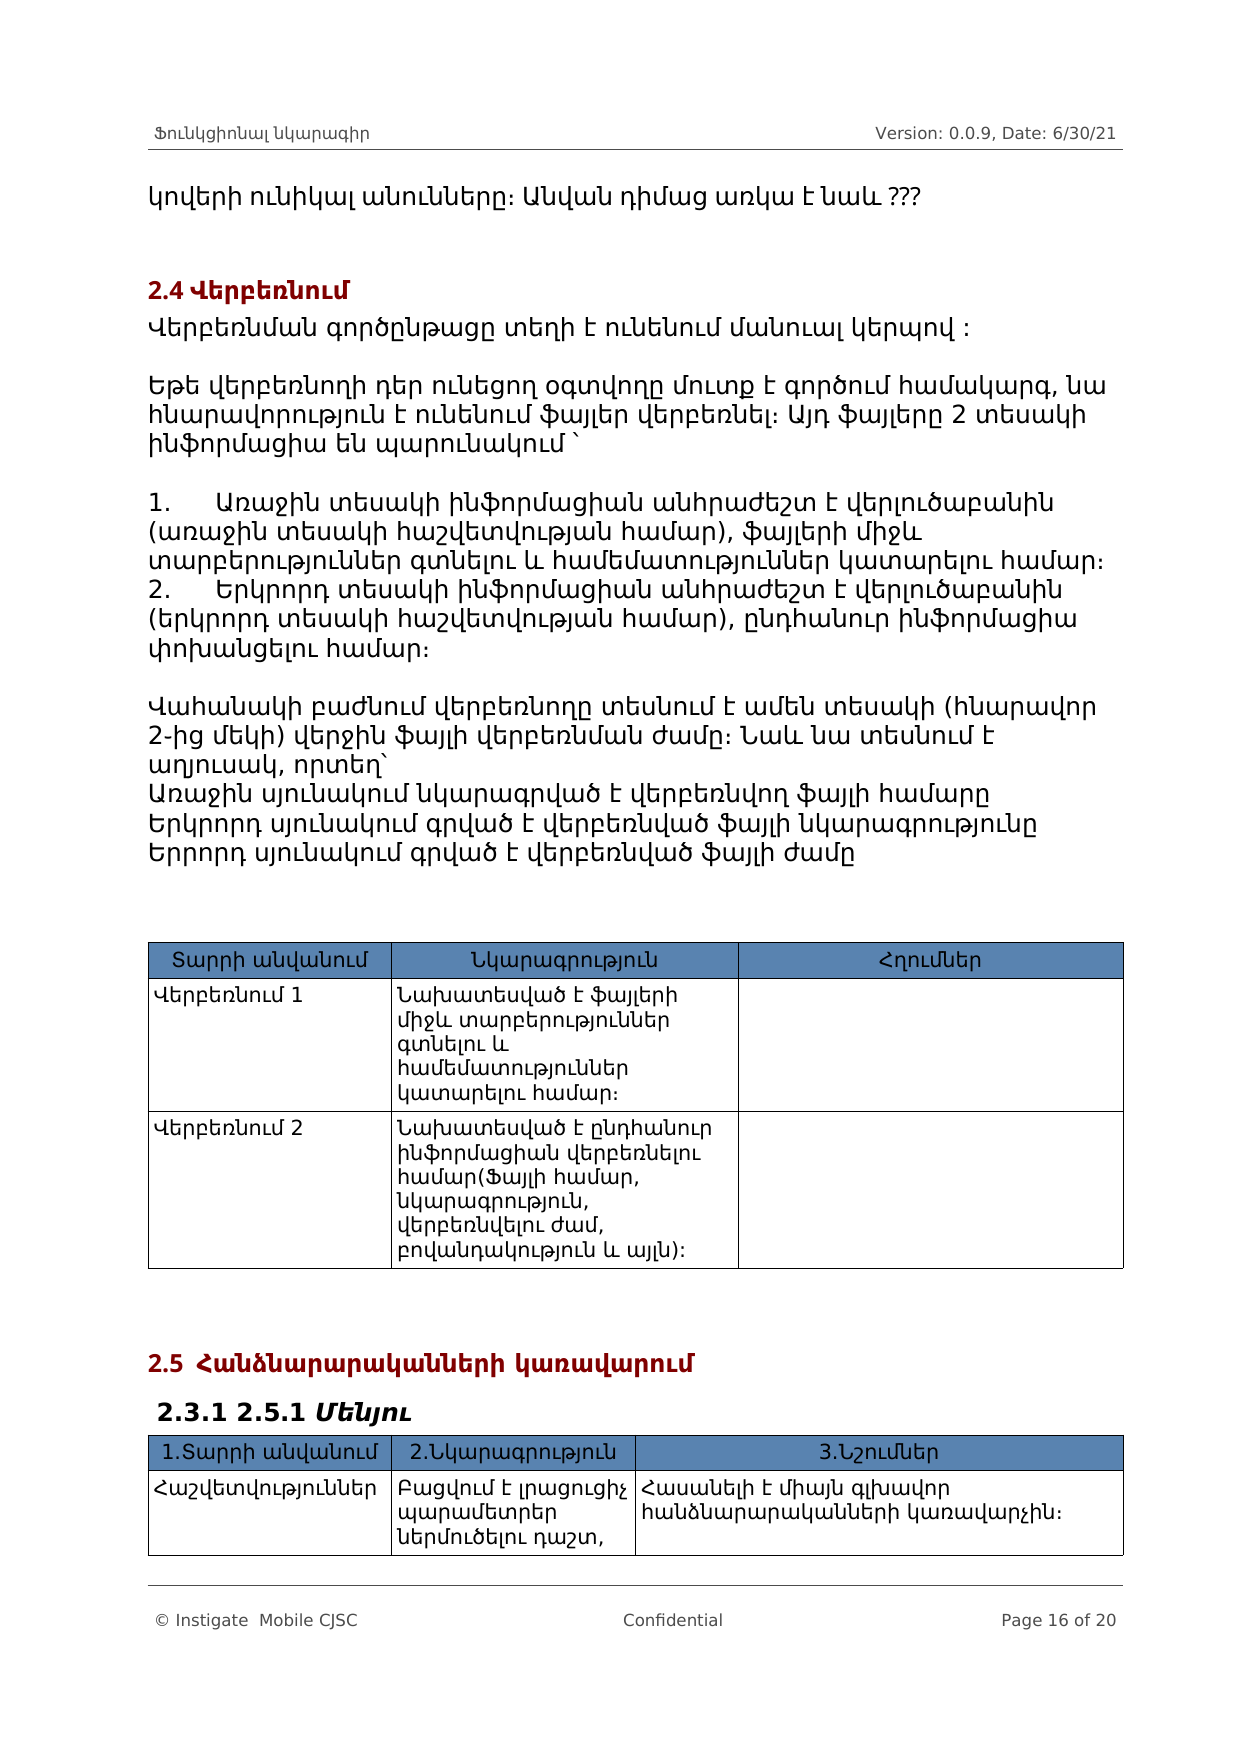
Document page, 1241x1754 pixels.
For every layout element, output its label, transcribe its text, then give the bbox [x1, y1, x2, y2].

table_header Տարրի անվանում [149, 943, 391, 978]
subtitle 2.4 Վերբեռնում [148, 273, 1123, 307]
table_header Հղումներ [739, 943, 1123, 978]
text Եթե վերբեռնողի դեր ունեցող օգտվողը մուտք է գործում համակարգ, նա հնարավորություն է ունենում ֆայլեր վերբեռնել։ Այդ ֆայլերը 2 տեսակի ինֆորմացիա են պարունակում ՝ [148, 371, 1123, 459]
table_cell Բացվում է լրացուցիչ պարամետրեր ներմուծելու դաշտ, [392, 1471, 635, 1555]
text Երրորդ սյունակում գրված է վերբեռնված ֆայլի ժամը [148, 838, 1123, 867]
table_cell Նախատեսված է ընդհանուր ինֆորմացիան վերբեռնելու համար(Ֆայլի համար, նկարագրություն, վերբեռնվելու ժամ, բովանդակություն և այլն): [392, 1112, 738, 1268]
text Երկրորդ սյունակում գրված է վերբեռնված ֆայլի նկարագրությունը [148, 809, 1123, 838]
text 2. Երկրորդ տեսակի ինֆորմացիան անհրաժեշտ է վերլուծաբանին (երկրորդ տեսակի հաշվետվության համար), ընդհանուր ինֆորմացիա փոխանցելու համար։ [148, 576, 1123, 663]
table_header Նկարագրություն [392, 1436, 635, 1470]
text Վերբեռնման գործընթացը տեղի է ունենում մանուալ կերպով : [148, 313, 1123, 342]
table_cell Վերբեռնում 2 [149, 1112, 391, 1268]
table_cell Հասանելի է միայն գլխավոր հանձնարարականների կառավարչին։ [636, 1471, 1123, 1555]
table_cell [739, 979, 1123, 1111]
table_header Նկարագրություն [392, 943, 738, 978]
table_header Նշումներ [636, 1436, 1123, 1470]
subtitle 2.5 Հանձնարարականների կառավարում [148, 1346, 1123, 1380]
table_cell Նախատեսված է ֆայլերի միջև տարբերություններ գտնելու և համեմատություններ կատարելու համար։ [392, 979, 738, 1111]
table_cell Հաշվետվություններ [149, 1471, 391, 1555]
table_header Տարրի անվանում [149, 1436, 391, 1470]
text Առաջին սյունակում նկարագրված է վերբեռնվող ֆայլի համարը [148, 780, 1123, 809]
table_cell [739, 1112, 1123, 1268]
text Վահանակի բաժնում վերբեռնողը տեսնում է ամեն տեսակի (հնարավոր 2֊ից մեկի) վերջին ֆայլի վերբեռնման ժամը։ Նաև նա տեսնում է աղյուսակ, որտեղ՝ [148, 692, 1123, 780]
text 1. Առաջին տեսակի ինֆորմացիան անհրաժեշտ է վերլուծաբանին (առաջին տեսակի հաշվետվության համար), ֆայլերի միջև տարբերություններ գտնելու և համեմատություններ կատարելու համար։ [148, 488, 1123, 576]
table_cell Վերբեռնում 1 [149, 979, 391, 1111]
text կովերի ունիկալ անունները։ Անվան դիմաց առկա է նաև ??? [148, 179, 1123, 213]
